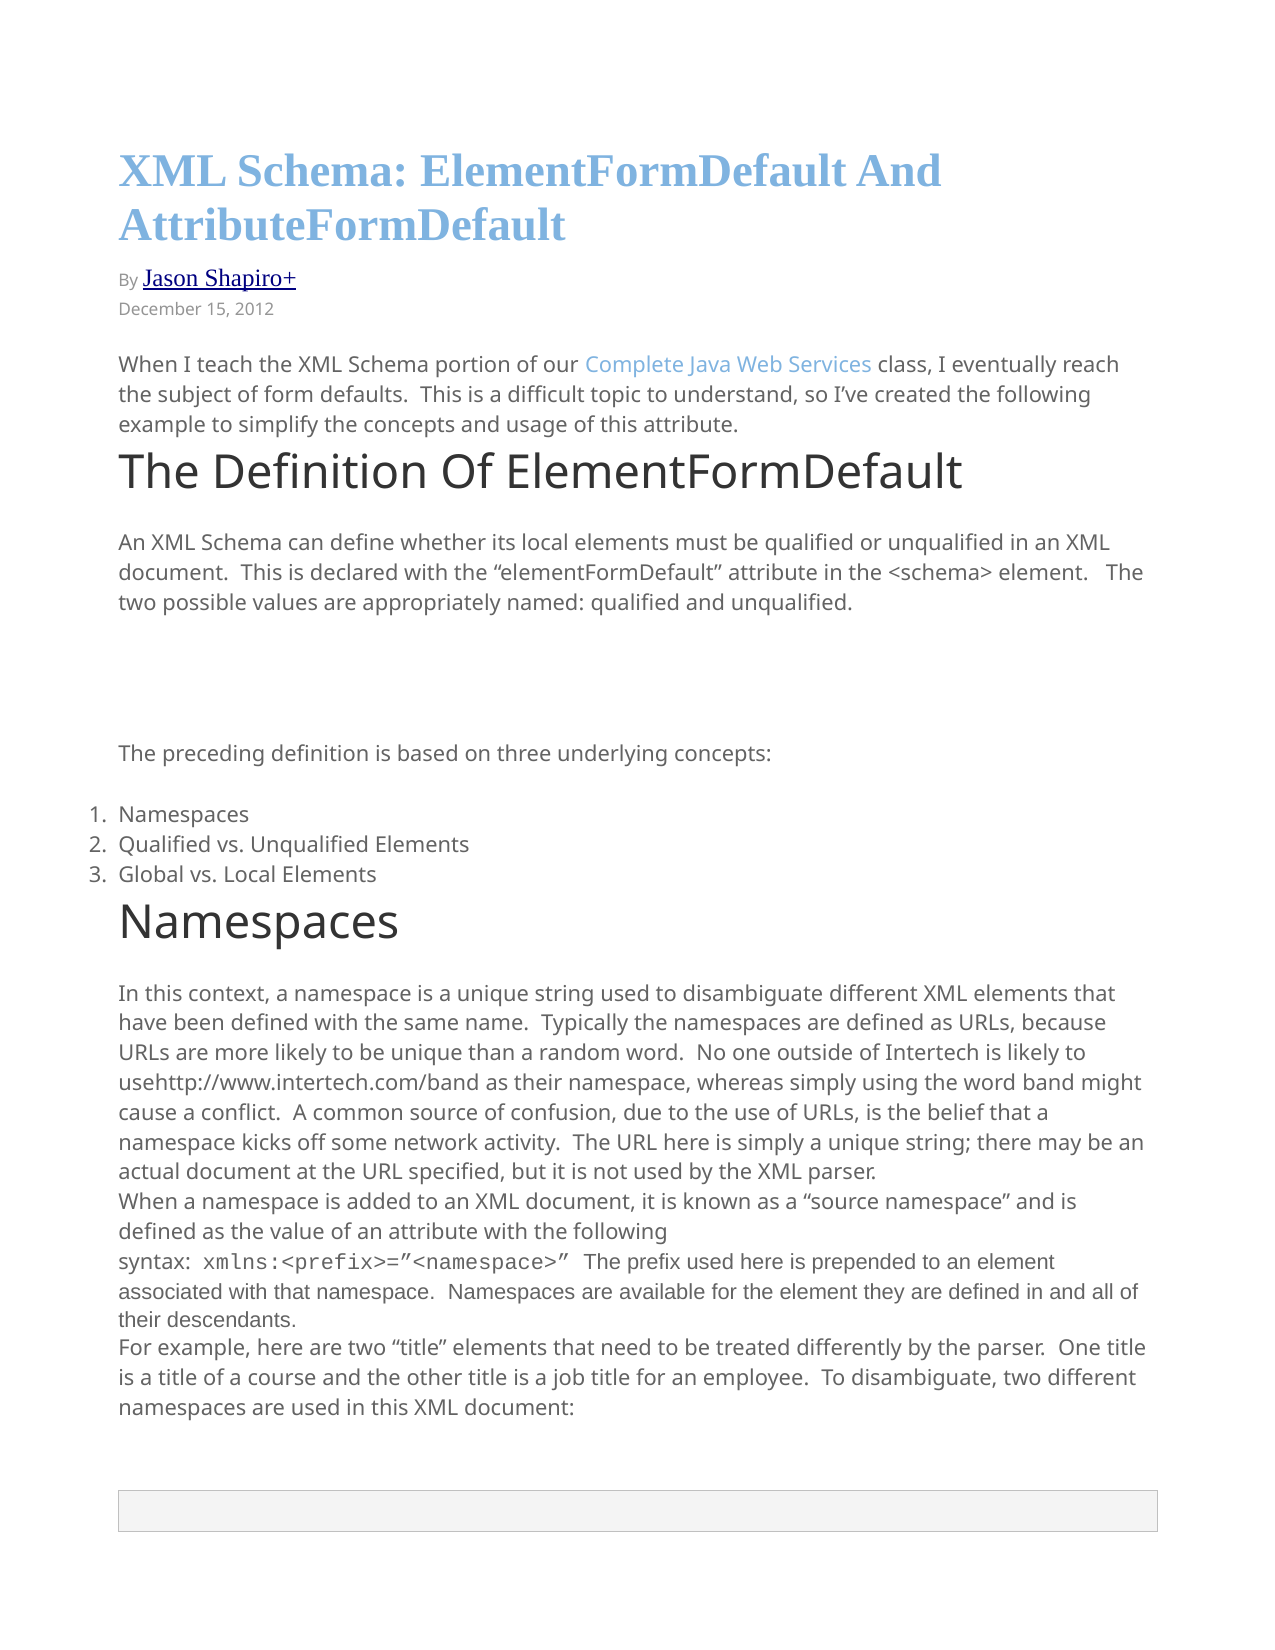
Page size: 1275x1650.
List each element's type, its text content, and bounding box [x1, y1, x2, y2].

text In this context, a namespace is a unique string used to disambiguate different XML elements that have been defined with the same name. Typically the namespaces are defined as URLs, because URLs are more likely to be unique than a random word. No one outside of Intertech is likely to usehttp://www.intertech.com/band as their namespace, whereas simply using the word band might cause a conflict. A common source of confusion, due to the use of URLs, is the belief that a namespace kicks off some network activity. The URL here is simply a unique string; there may be an actual document at the URL specified, but it is not used by the XML parser. [118, 977, 1157, 1186]
text When I teach the XML Schema portion of our Complete Java Web Services class, I eventually reach the subject of form defaults. This is a difficult topic to understand, so I’ve created the following example to simplify the concepts and usage of this attribute. [118, 349, 1157, 438]
subtitle XML Schema: ElementFormDefault And AttributeFormDefault [118, 143, 1157, 251]
list Namespaces [118, 799, 1157, 829]
list December 15, 2012 [118, 292, 1133, 320]
list Qualified vs. Unqualified Elements [118, 829, 1157, 859]
text The preceding definition is based on three underlying concepts: [118, 738, 1157, 768]
text When a namespace is added to an XML document, it is known as a “source namespace” and is defined as the value of an attribute with the following syntax: xmlns:<prefix>=”<namespace>” The prefix used here is prepended to an element associated with that namespace. Namespaces are available for the element they are defined in and all of their descendants. [118, 1186, 1157, 1332]
text For example, here are two “title” elements that need to be treated differently by the parser. One title is a title of a course and the other title is a job title for an employee. To disambiguate, two different namespaces are used in this XML document: [118, 1332, 1157, 1421]
text An XML Schema can define whether its local elements must be qualified or unqualified in an XML document. This is declared with the “elementFormDefault” attribute in the <schema> element. The two possible values are appropriately named: qualified and unqualified. [118, 527, 1157, 616]
subtitle Namespaces [118, 889, 1157, 953]
list Global vs. Local Elements [118, 859, 1157, 889]
subtitle The Definition Of ElementFormDefault [118, 438, 1157, 502]
list By Jason Shapiro+ [118, 263, 1157, 292]
